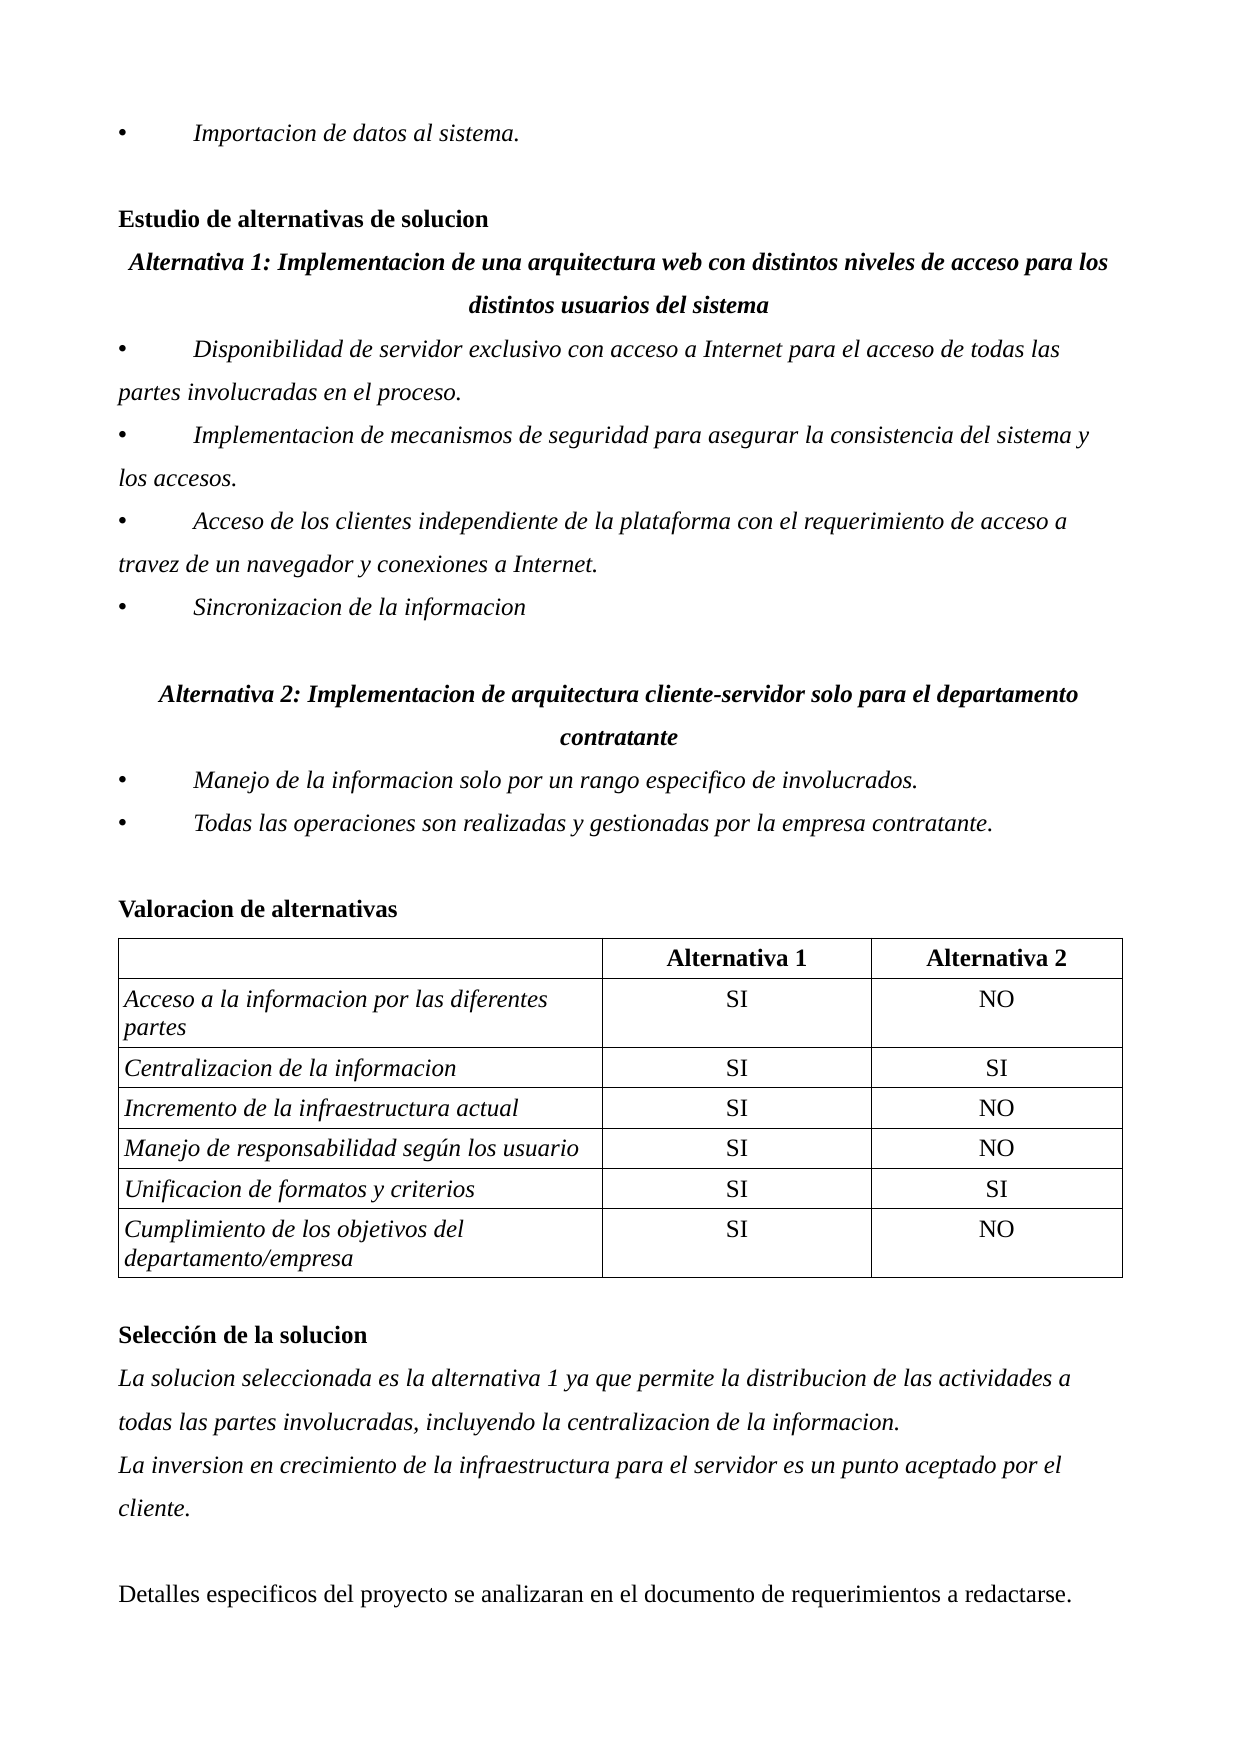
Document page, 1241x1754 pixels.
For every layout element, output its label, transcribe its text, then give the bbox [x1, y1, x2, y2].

text Estudio de alternativas de solucion [118, 204, 1122, 233]
table_cell Cumplimiento de los objetivos del departamento/empresa [119, 1209, 602, 1277]
text Detalles especificos del proyecto se analizaran en el documento de requerimientos a redactarse. [118, 1579, 1122, 1608]
table_cell Manejo de responsabilidad según los usuario [119, 1129, 602, 1168]
table_header [119, 939, 602, 978]
text Selección de la solucion [118, 1320, 1122, 1349]
list Implementacion de mecanismos de seguridad para asegurar la consistencia del sistema y los accesos. [118, 420, 1122, 492]
text La solucion seleccionada es la alternativa 1 ya que permite la distribucion de las actividades a todas las partes involucradas, incluyendo la centralizacion de la informacion. [118, 1363, 1122, 1435]
text La inversion en crecimiento de la infraestructura para el servidor es un punto aceptado por el cliente. [118, 1450, 1122, 1522]
text Alternativa 2: Implementacion de arquitectura cliente-servidor solo para el departamento contratante [118, 679, 1122, 751]
table_cell Unificacion de formatos y criterios [119, 1169, 602, 1208]
list Todas las operaciones son realizadas y gestionadas por la empresa contratante. [118, 808, 1122, 837]
table_cell SI [872, 1169, 1122, 1208]
table_cell Acceso a la informacion por las diferentes partes [119, 979, 602, 1047]
table_cell Centralizacion de la informacion [119, 1048, 602, 1087]
list Manejo de la informacion solo por un rango especifico de involucrados. [118, 765, 1122, 794]
table_cell SI [603, 1169, 871, 1208]
table_cell SI [603, 1129, 871, 1168]
table_header Alternativa 2 [872, 939, 1122, 978]
table_cell NO [872, 1209, 1122, 1277]
table_cell SI [603, 979, 871, 1047]
table_cell NO [872, 979, 1122, 1047]
text Alternativa 1: Implementacion de una arquitectura web con distintos niveles de acceso para los distintos usuarios del sistema [118, 247, 1122, 319]
list Sincronizacion de la informacion [118, 592, 1122, 621]
list Acceso de los clientes independiente de la plataforma con el requerimiento de acceso a travez de un navegador y conexiones a Internet. [118, 506, 1122, 578]
table_cell SI [603, 1209, 871, 1277]
table_cell Incremento de la infraestructura actual [119, 1088, 602, 1127]
text Valoracion de alternativas [118, 894, 1122, 923]
table_header Alternativa 1 [603, 939, 871, 978]
table_cell SI [603, 1048, 871, 1087]
list Disponibilidad de servidor exclusivo con acceso a Internet para el acceso de todas las partes involucradas en el proceso. [118, 334, 1122, 406]
table_cell SI [603, 1088, 871, 1127]
table_cell NO [872, 1088, 1122, 1127]
table_cell NO [872, 1129, 1122, 1168]
table_cell SI [872, 1048, 1122, 1087]
list Importacion de datos al sistema. [118, 118, 1122, 147]
